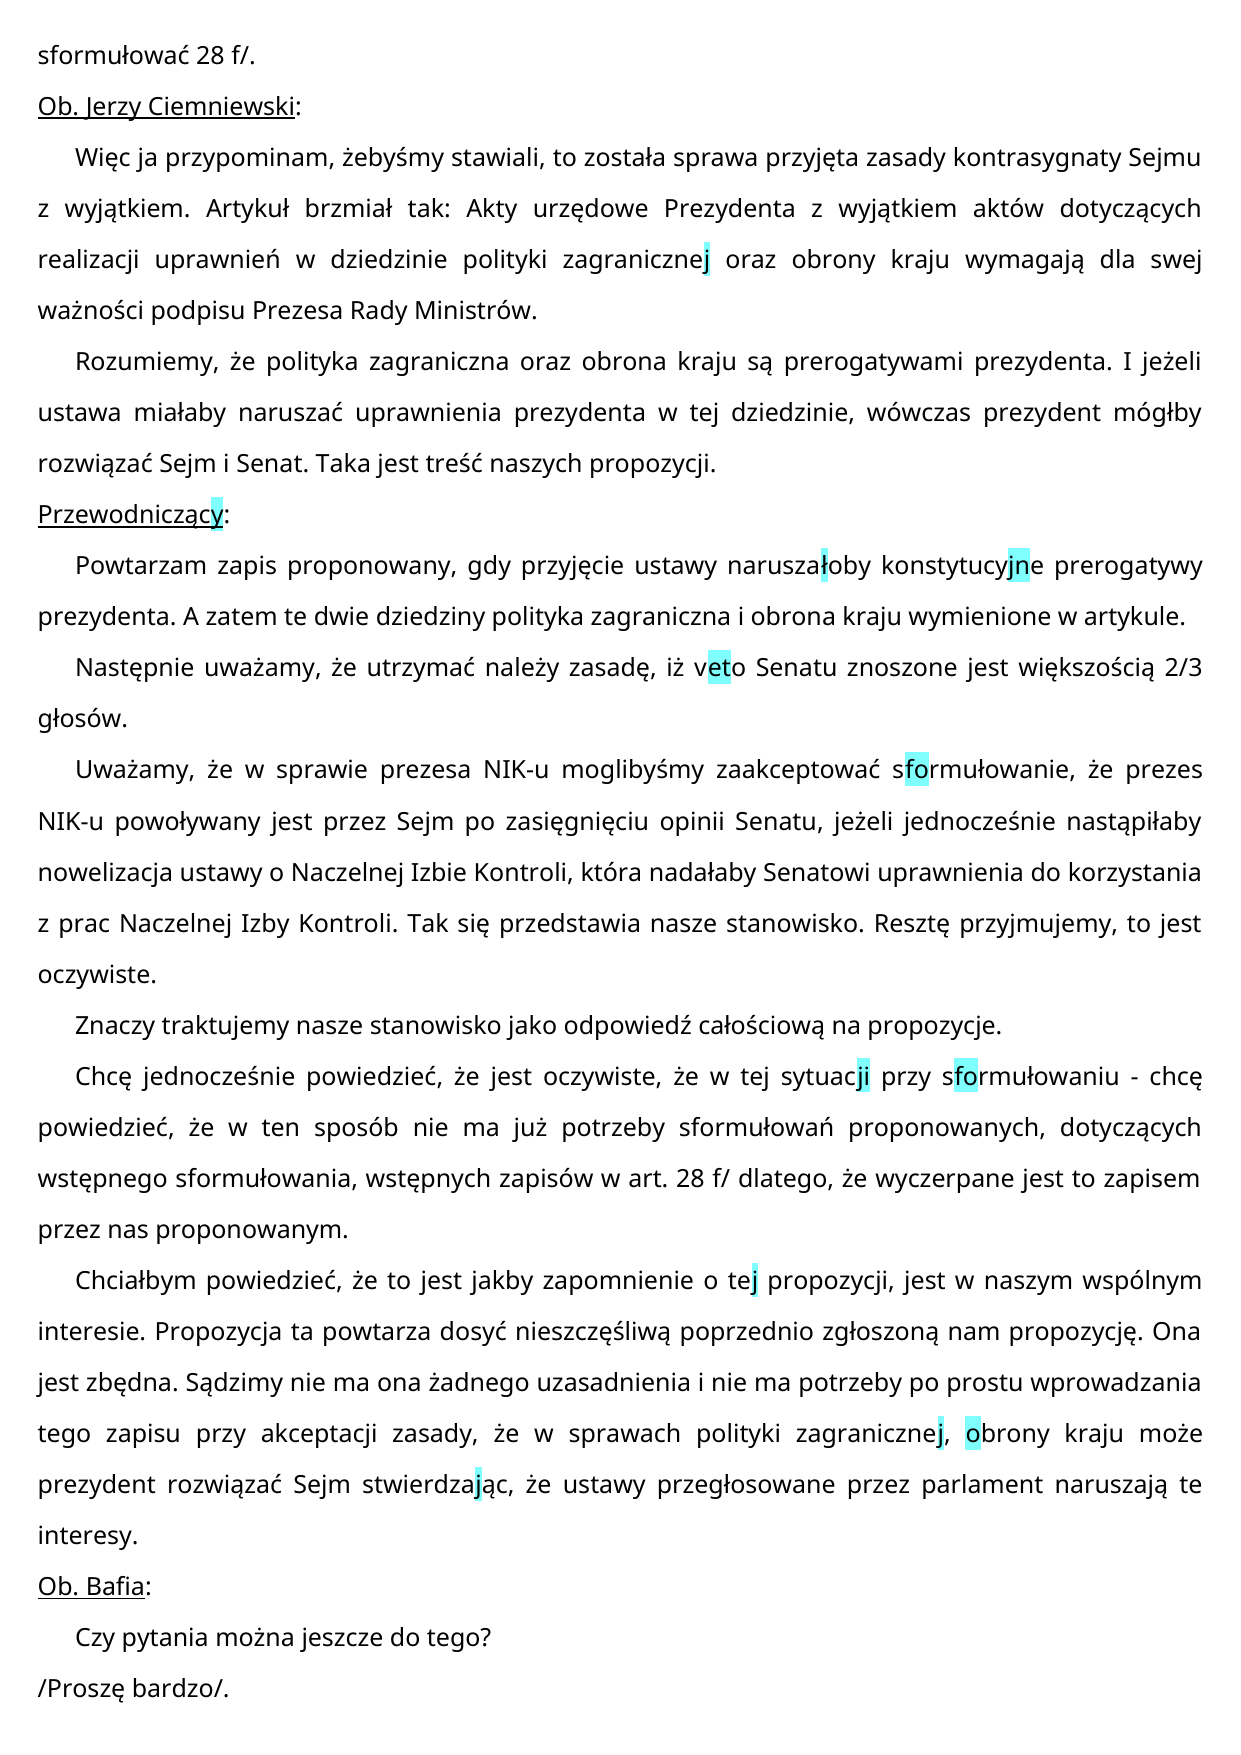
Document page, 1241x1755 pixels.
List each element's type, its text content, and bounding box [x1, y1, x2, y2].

text /Proszę bardzo/. [37, 1671, 1203, 1705]
text Chciałbym powiedzieć, że to jest jakby zapomnienie o tej propozycji, jest w naszym wspólnym interesie. Propozycja ta powtarza dosyć nieszczęśliwą poprzednio zgłoszoną nam propozycję. Ona jest zbędna. Sądzimy nie ma ona żadnego uzasadnienia i nie ma potrzeby po prostu wprowadzania tego zapisu przy akceptacji zasady, że w sprawach polityki zagranicznej, obrony kraju może prezydent rozwiązać Sejm stwierdzając, że ustawy przegłosowane przez parlament naruszają te interesy. [37, 1262, 1203, 1552]
text Czy pytania można jeszcze do tego? [37, 1620, 1203, 1654]
text Znaczy traktujemy nasze stanowisko jako odpowiedź całościową na propozycje. [37, 1007, 1203, 1041]
text Chcę jednocześnie powiedzieć, że jest oczywiste, że w tej sytuacji przy sformułowaniu - chcę powiedzieć, że w ten sposób nie ma już potrzeby sformułowań proponowanych, dotyczących wstępnego sformułowania, wstępnych zapisów w art. 28 f/ dlatego, że wyczerpane jest to zapisem przez nas proponowanym. [37, 1058, 1203, 1246]
text Rozumiemy, że polityka zagraniczna oraz obrona kraju są prerogatywami prezydenta. I jeżeli ustawa miałaby naruszać uprawnienia prezydenta w tej dziedzinie, wówczas prezydent mógłby rozwiązać Sejm i Senat. Taka jest treść naszych propozycji. [37, 344, 1203, 480]
text Ob. Jerzy Ciemniewski: [37, 88, 1203, 123]
text Więc ja przypominam, żebyśmy stawiali, to została sprawa przyjęta zasady kontrasygnaty Sejmu z wyjątkiem. Artykuł brzmiał tak: Akty urzędowe Prezydenta z wyjątkiem aktów dotyczących realizacji uprawnień w dziedzinie polityki zagranicznej oraz obrony kraju wymagają dla swej ważności podpisu Prezesa Rady Ministrów. [37, 139, 1203, 327]
text Następnie uważamy, że utrzymać należy zasadę, iż veto Senatu znoszone jest większością 2/3 głosów. [37, 650, 1203, 735]
text Ob. Bafia: [37, 1569, 1203, 1603]
text Przewodniczący: [37, 497, 1203, 531]
text sformułować 28 f/. [37, 37, 1203, 72]
text Powtarzam zapis proponowany, gdy przyjęcie ustawy naruszałoby konstytucyjne prerogatywy prezydenta. A zatem te dwie dziedziny polityka zagraniczna i obrona kraju wymienione w artykule. [37, 548, 1203, 633]
text Uważamy, że w sprawie prezesa NIK-u moglibyśmy zaakceptować sformułowanie, że prezes NIK-u powoływany jest przez Sejm po zasięgnięciu opinii Senatu, jeżeli jednocześnie nastąpiłaby nowelizacja ustawy o Naczelnej Izbie Kontroli, która nadałaby Senatowi uprawnienia do korzystania z prac Naczelnej Izby Kontroli. Tak się przedstawia nasze stanowisko. Resztę przyjmujemy, to jest oczywiste. [37, 752, 1203, 990]
